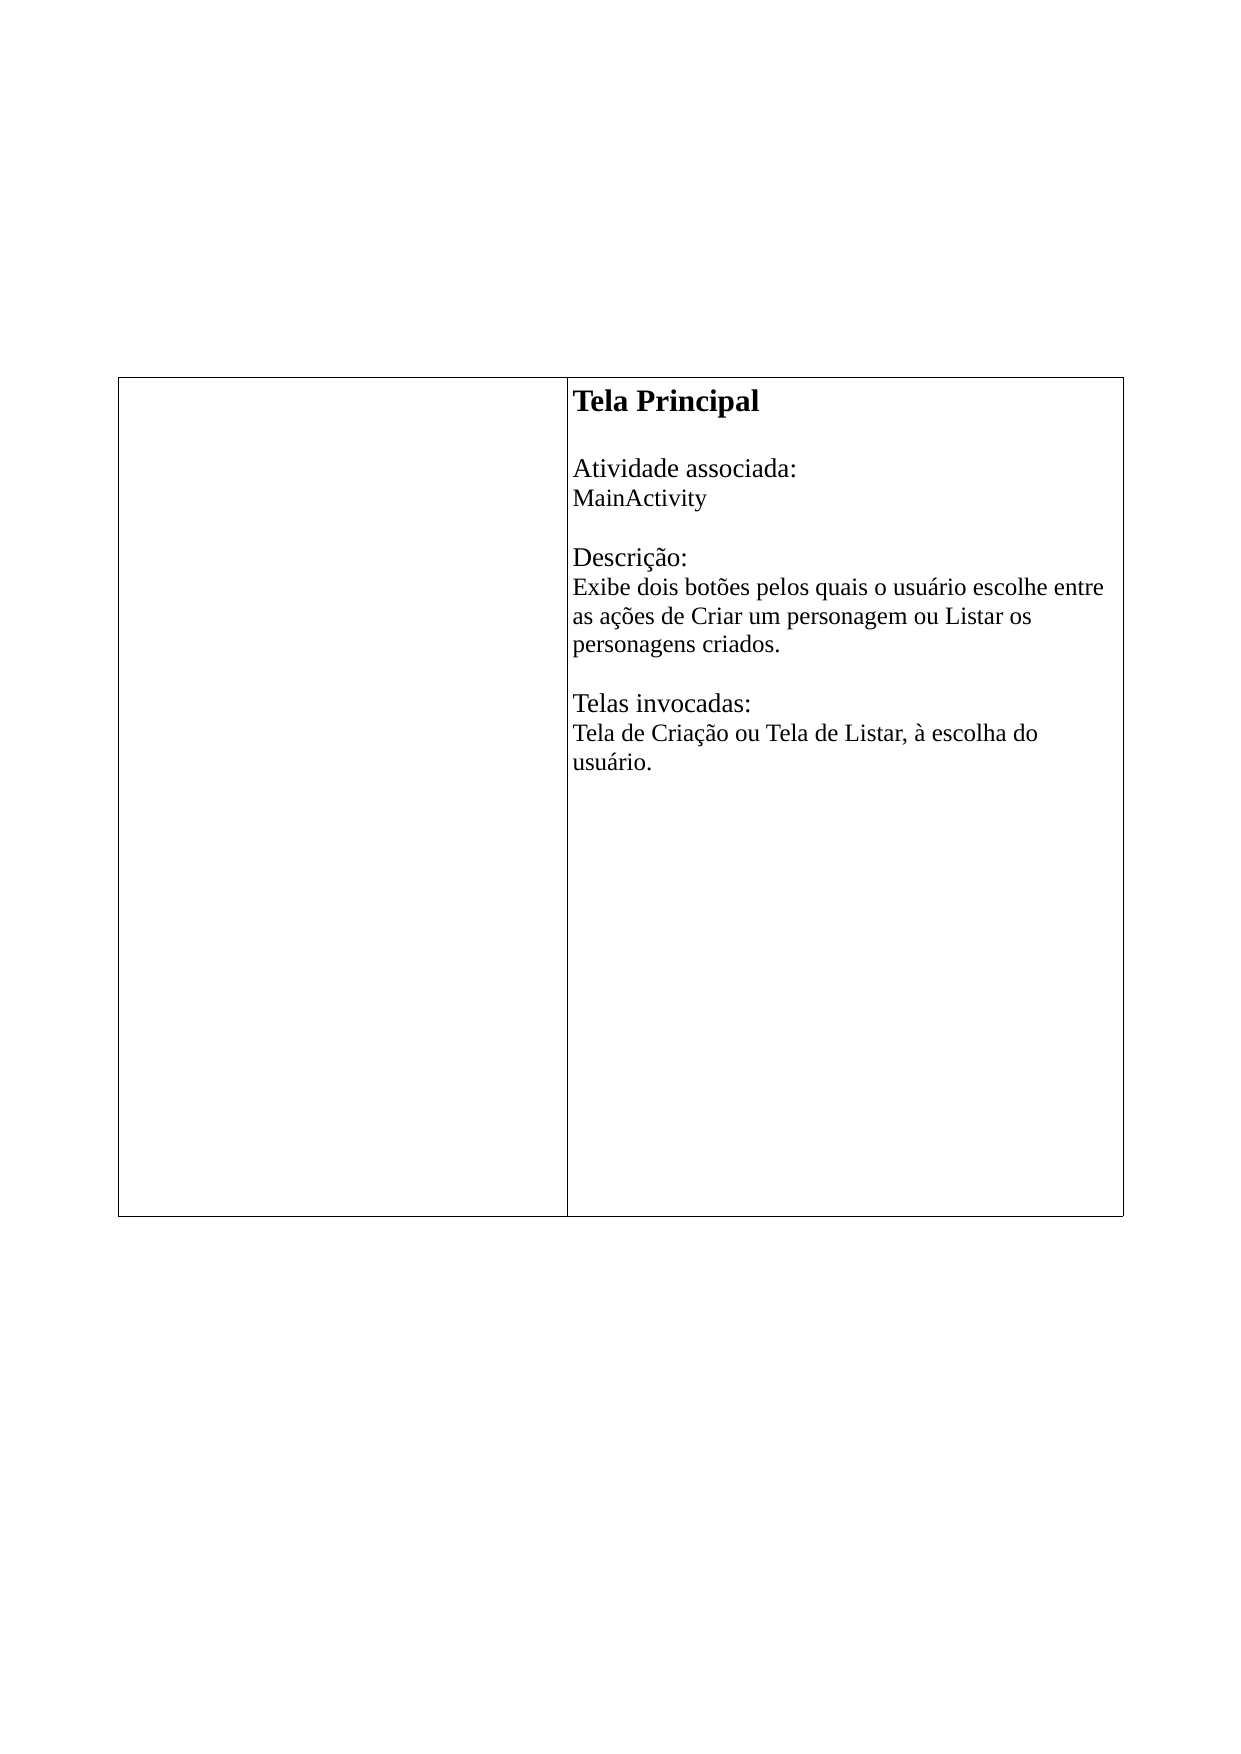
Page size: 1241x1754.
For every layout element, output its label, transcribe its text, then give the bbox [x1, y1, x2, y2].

table_header [119, 378, 567, 1216]
table_header Tela Principal Atividade associada: MainActivity Descrição: Exibe dois botões pelos quais o usuário escolhe entre as ações de Criar um personagem ou Listar os personagens criados. Telas invocadas: Tela de Criação ou Tela de Listar, à escolha do usuário. [568, 378, 1123, 1216]
